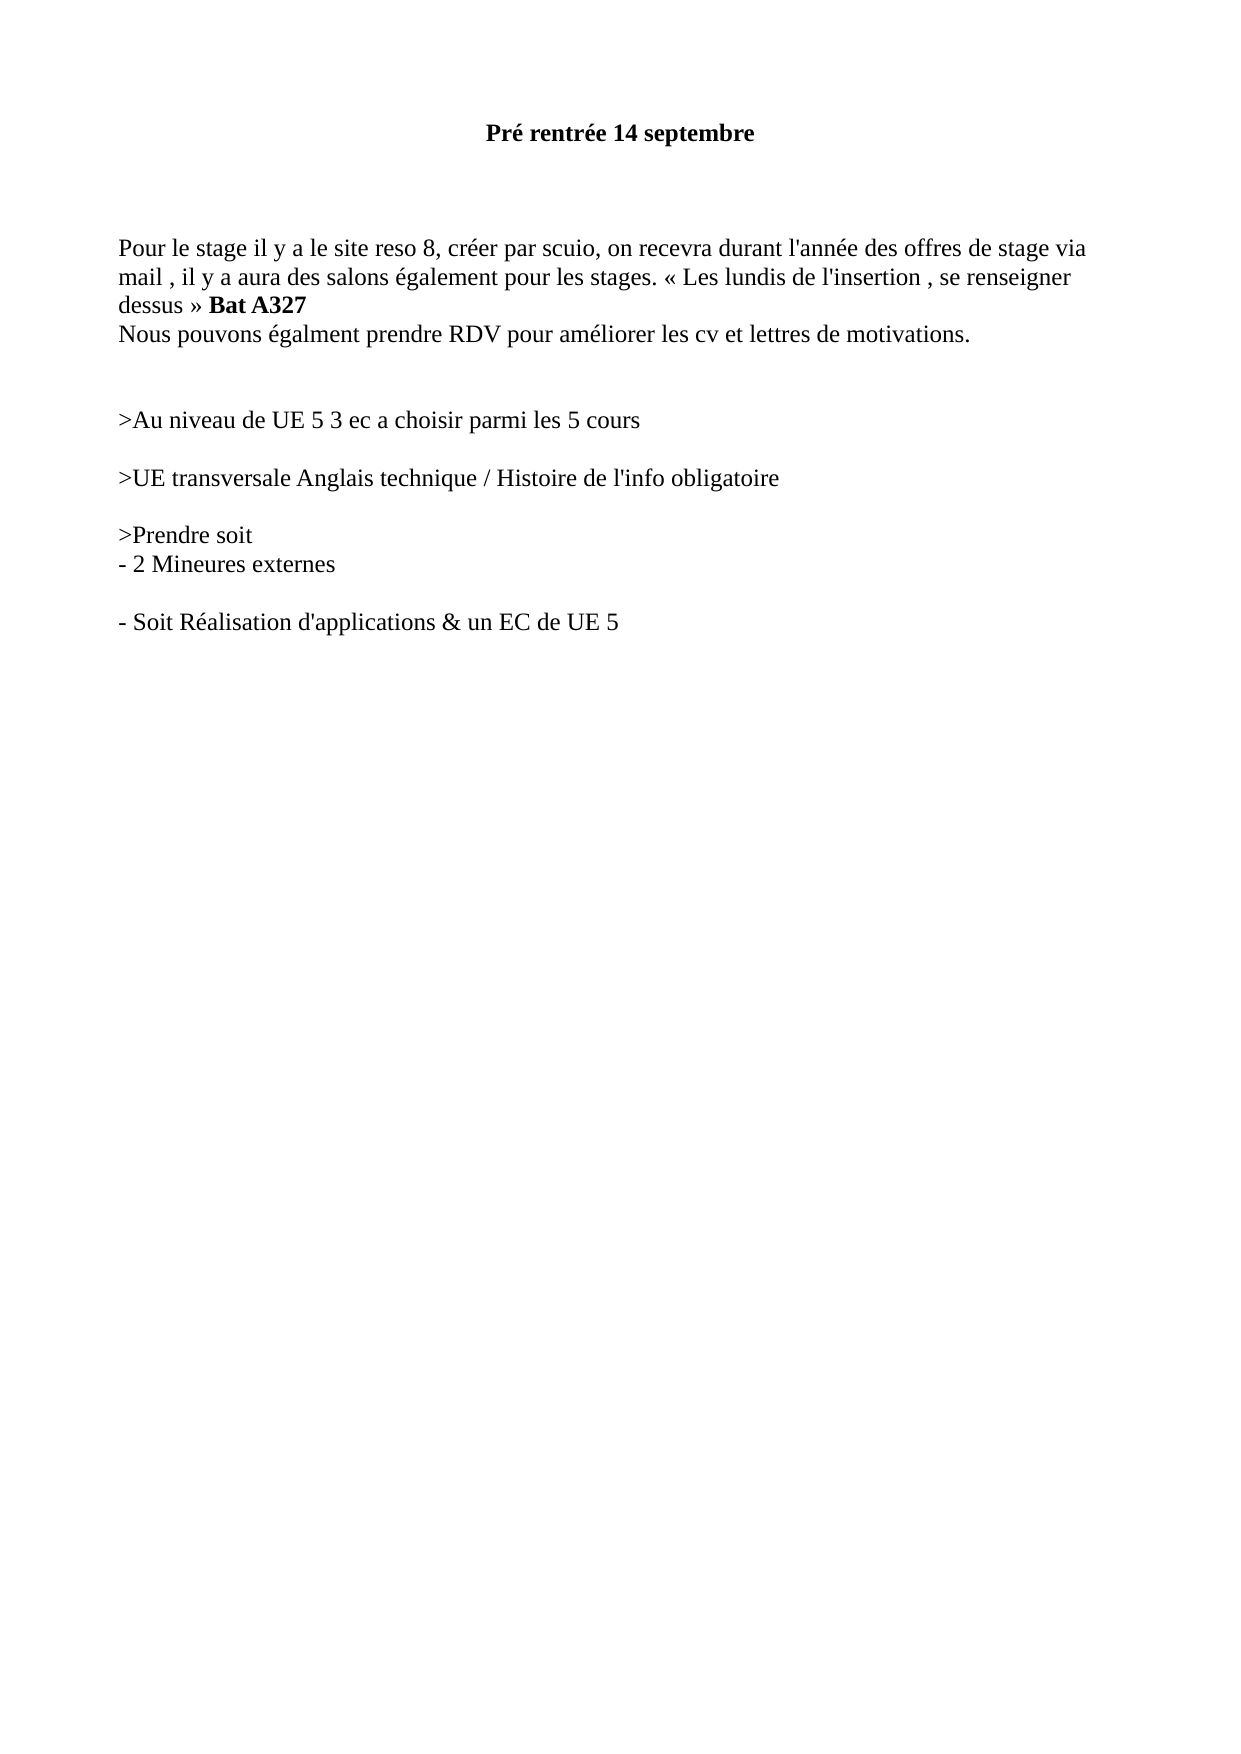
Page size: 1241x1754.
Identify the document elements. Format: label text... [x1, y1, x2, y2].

text >UE transversale Anglais technique / Histoire de l'info obligatoire [118, 463, 1122, 492]
text Nous pouvons égalment prendre RDV pour améliorer les cv et lettres de motivations. [118, 319, 1122, 348]
text >Prendre soit [118, 521, 1122, 549]
text Pré rentrée 14 septembre [118, 118, 1122, 147]
text Pour le stage il y a le site reso 8, créer par scuio, on recevra durant l'année des offres de stage via mail , il y a aura des salons également pour les stages. « Les lundis de l'insertion , se renseigner dessus » Bat A327 [118, 233, 1122, 319]
text >Au niveau de UE 5 3 ec a choisir parmi les 5 cours [118, 406, 1122, 434]
text - 2 Mineures externes [118, 549, 1122, 578]
text - Soit Réalisation d'applications & un EC de UE 5 [118, 607, 1122, 636]
